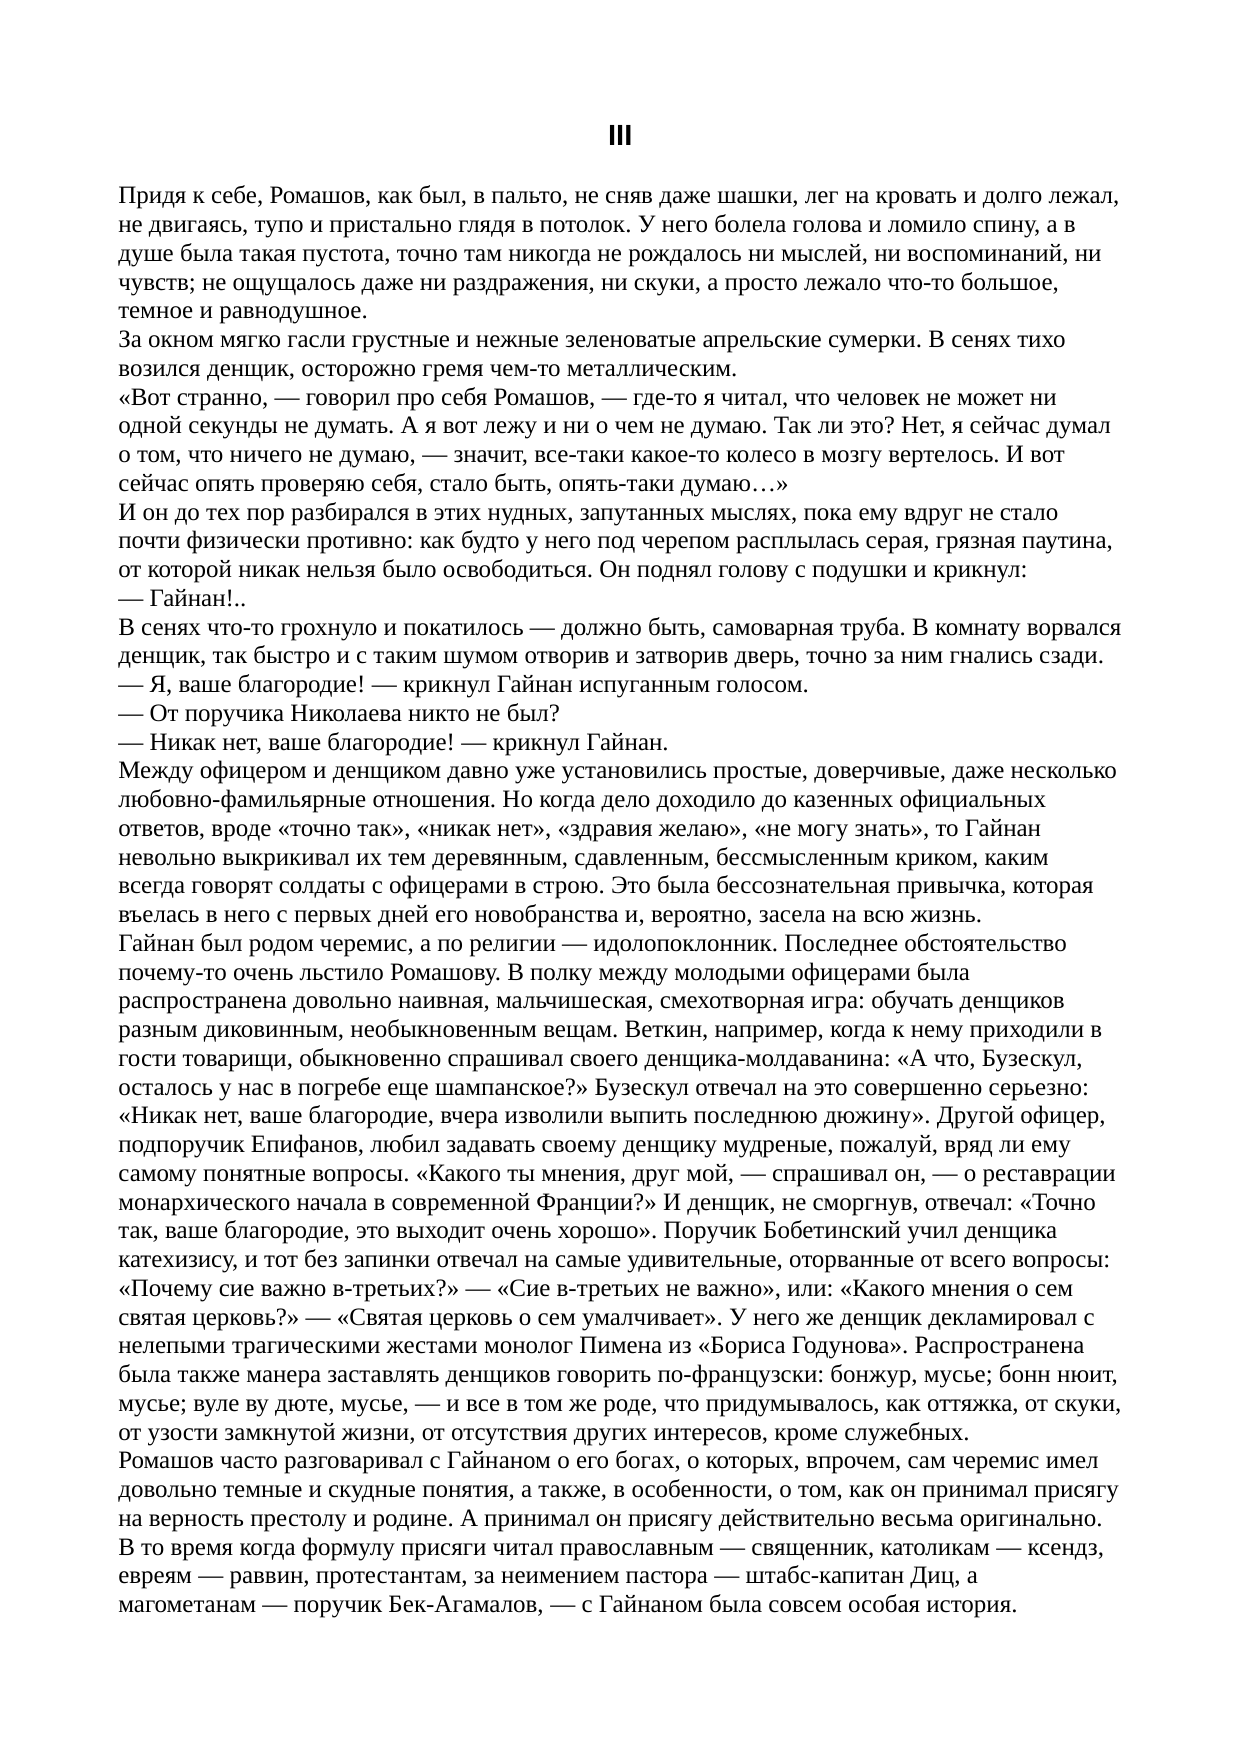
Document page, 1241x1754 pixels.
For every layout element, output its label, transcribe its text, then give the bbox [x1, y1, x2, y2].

text — От поручика Николаева никто не был? [118, 698, 1122, 727]
text — Никак нет, ваше благородие! — крикнул Гайнан. [118, 727, 1122, 755]
text За окном мягко гасли грустные и нежные зеленоватые апрельские сумерки. В сенях тихо возился денщик, осторожно гремя чем-то металлическим. [118, 324, 1122, 382]
text Между офицером и денщиком давно уже установились простые, доверчивые, даже несколько любовно-фамильярные отношения. Но когда дело доходило до казенных официальных ответов, вроде «точно так», «никак нет», «здравия желаю», «не могу знать», то Гайнан невольно выкрикивал их тем деревянным, сдавленным, бессмысленным криком, каким всегда говорят солдаты с офицерами в строю. Это была бессознательная привычка, которая въелась в него с первых дней его новобранства и, вероятно, засела на всю жизнь. [118, 755, 1122, 928]
text — Я, ваше благородие! — крикнул Гайнан испуганным голосом. [118, 669, 1122, 698]
text — Гайнан!.. [118, 583, 1122, 612]
text В сенях что-то грохнуло и покатилось — должно быть, самоварная труба. В комнату ворвался денщик, так быстро и с таким шумом отворив и затворив дверь, точно за ним гнались сзади. [118, 612, 1122, 669]
text «Вот странно, — говорил про себя Ромашов, — где-то я читал, что человек не может ни одной секунды не думать. А я вот лежу и ни о чем не думаю. Так ли это? Нет, я сейчас думал о том, что ничего не думаю, — значит, все-таки какое-то колесо в мозгу вертелось. И вот сейчас опять проверяю себя, стало быть, опять-таки думаю…» [118, 382, 1122, 497]
text Придя к себе, Ромашов, как был, в пальто, не сняв даже шашки, лег на кровать и долго лежал, не двигаясь, тупо и пристально глядя в потолок. У него болела голова и ломило спину, а в душе была такая пустота, точно там никогда не рождалось ни мыслей, ни воспоминаний, ни чувств; не ощущалось даже ни раздражения, ни скуки, а просто лежало что-то большое, темное и равнодушное. [118, 180, 1122, 324]
subtitle III [118, 118, 1122, 152]
text Гайнан был родом черемис, а по религии — идолопоклонник. Последнее обстоятельство почему-то очень льстило Ромашову. В полку между молодыми офицерами была распространена довольно наивная, мальчишеская, смехотворная игра: обучать денщиков разным диковинным, необыкновенным вещам. Веткин, например, когда к нему приходили в гости товарищи, обыкновенно спрашивал своего денщика-молдаванина: «А что, Бузескул, осталось у нас в погребе еще шампанское?» Бузескул отвечал на это совершенно серьезно: «Никак нет, ваше благородие, вчера изволили выпить последнюю дюжину». Другой офицер, подпоручик Епифанов, любил задавать своему денщику мудреные, пожалуй, вряд ли ему самому понятные вопросы. «Какого ты мнения, друг мой, — спрашивал он, — о реставрации монархического начала в современной Франции?» И денщик, не сморгнув, отвечал: «Точно так, ваше благородие, это выходит очень хорошо». Поручик Бобетинский учил денщика катехизису, и тот без запинки отвечал на самые удивительные, оторванные от всего вопросы: «Почему сие важно в-третьих?» — «Сие в-третьих не важно», или: «Какого мнения о сем святая церковь?» — «Святая церковь о сем умалчивает». У него же денщик декламировал с нелепыми трагическими жестами монолог Пимена из «Бориса Годунова». Распространена была также манера заставлять денщиков говорить по-французски: бонжур, мусье; бонн нюит, мусье; вуле ву дюте, мусье, — и все в том же роде, что придумывалось, как оттяжка, от скуки, от узости замкнутой жизни, от отсутствия других интересов, кроме служебных. [118, 928, 1122, 1445]
text И он до тех пор разбирался в этих нудных, запутанных мыслях, пока ему вдруг не стало почти физически противно: как будто у него под черепом расплылась серая, грязная паутина, от которой никак нельзя было освободиться. Он поднял голову с подушки и крикнул: [118, 497, 1122, 583]
text Ромашов часто разговаривал с Гайнаном о его богах, о которых, впрочем, сам черемис имел довольно темные и скудные понятия, а также, в особенности, о том, как он принимал присягу на верность престолу и родине. А принимал он присягу действительно весьма оригинально. В то время когда формулу присяги читал православным — священник, католикам — ксендз, евреям — раввин, протестантам, за неимением пастора — штабс-капитан Диц, а магометанам — поручик Бек-Агамалов, — с Гайнаном была совсем особая история. [118, 1445, 1122, 1618]
